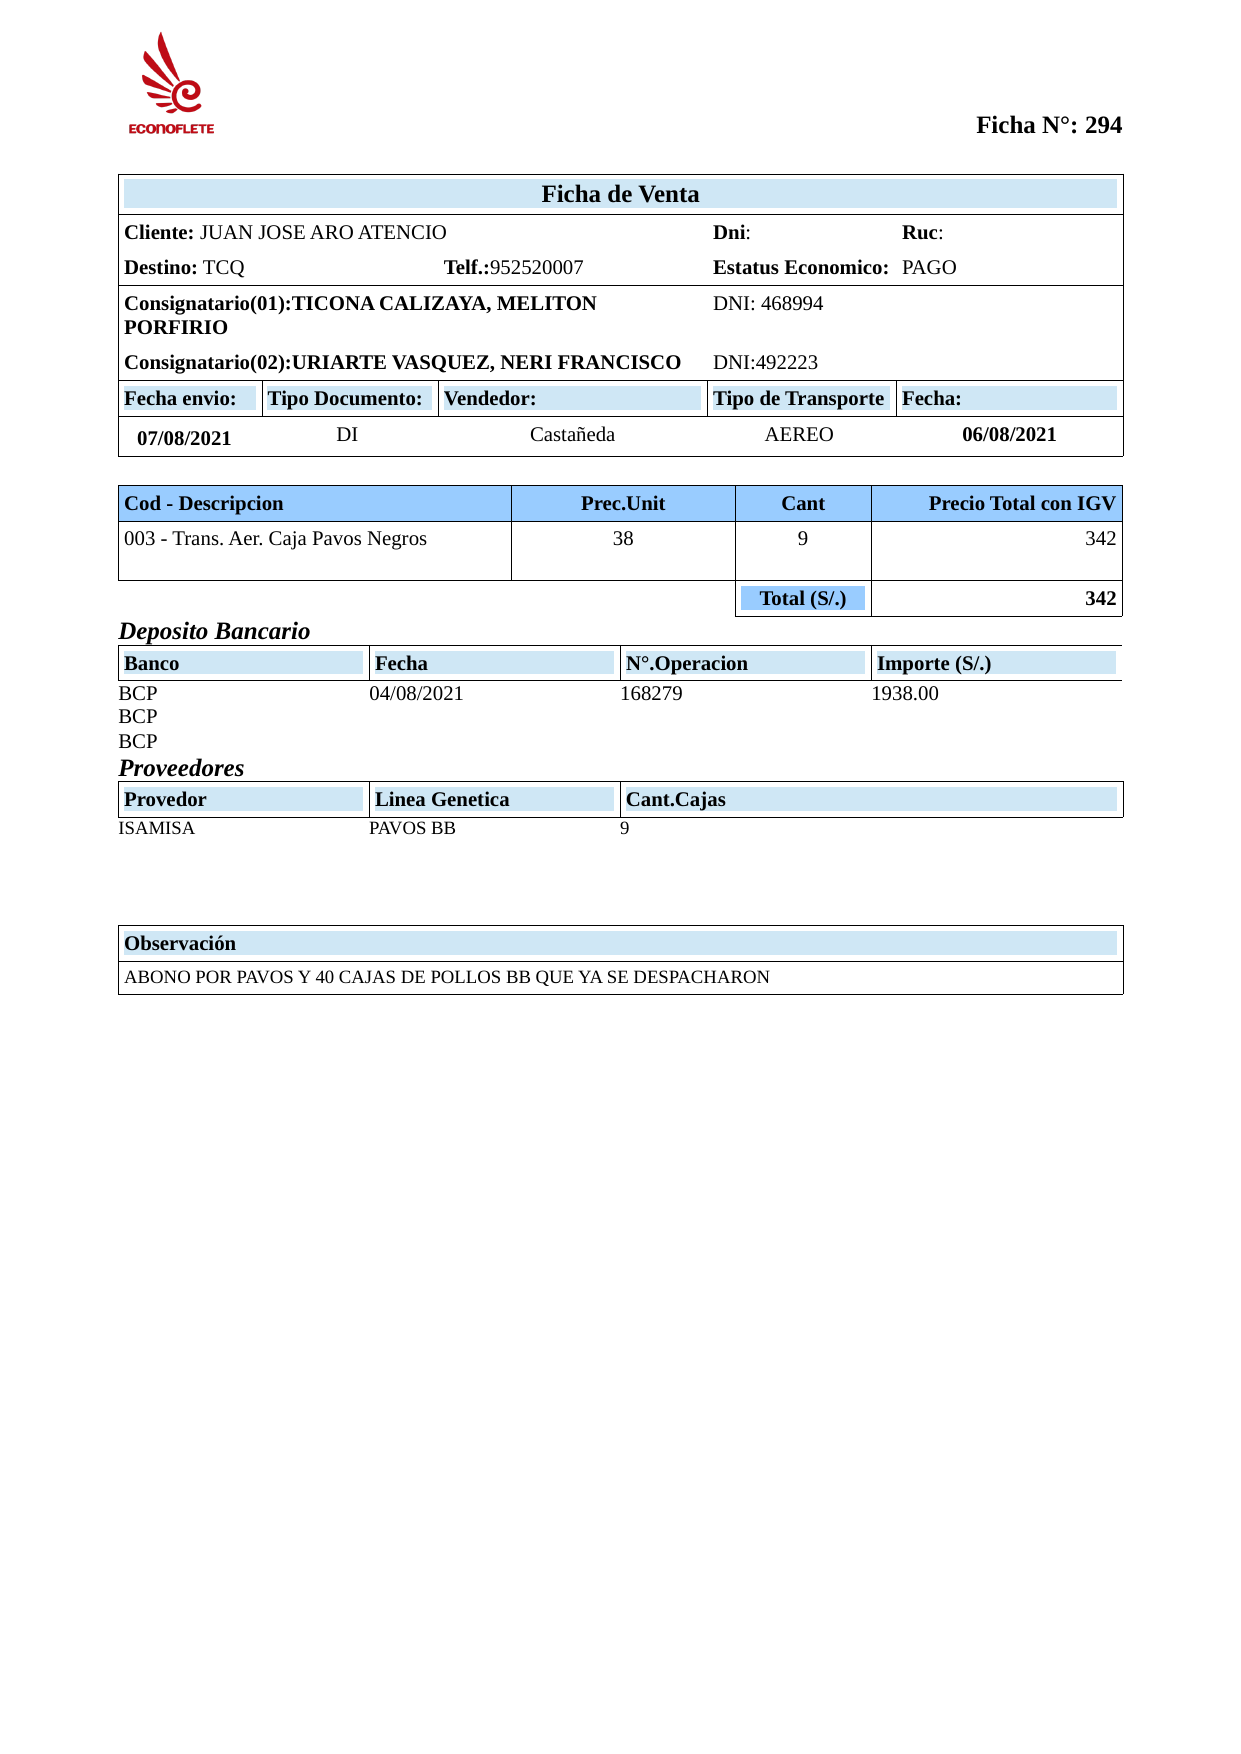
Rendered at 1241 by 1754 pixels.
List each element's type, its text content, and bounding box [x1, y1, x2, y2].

table_cell AEREO [707, 417, 896, 456]
table_header Banco [119, 646, 369, 680]
text Deposito Bancario [118, 616, 1122, 645]
table_cell [620, 882, 1123, 903]
table_cell 06/08/2021 [896, 417, 1123, 456]
table_cell Fecha: [897, 381, 1123, 416]
table_cell 168279 [620, 681, 871, 704]
table_cell Ruc: [896, 215, 1123, 249]
table_header Observación [119, 926, 1123, 961]
table_cell Cliente: JUAN JOSE ARO ATENCIO [119, 215, 707, 249]
table_cell Consignatario(01):TICONA CALIZAYA, MELITON PORFIRIO [119, 286, 707, 344]
table_header N°.Operacion [621, 646, 871, 680]
table_cell 342 [872, 522, 1122, 580]
table_cell 9 [620, 818, 1123, 839]
table_cell [369, 882, 620, 903]
table_cell Total (S/.) [736, 581, 871, 616]
table_cell ABONO POR PAVOS Y 40 CAJAS DE POLLOS BB QUE YA SE DESPACHARON [119, 962, 1123, 994]
table_cell [369, 729, 620, 753]
table_cell PAGO [896, 249, 1123, 285]
table_cell Destino: TCQ [119, 249, 438, 285]
table_cell BCP [118, 705, 369, 728]
table_header Ficha de Venta [119, 175, 1123, 214]
table_header Precio Total con IGV [872, 486, 1122, 521]
table_cell DNI:492223 [707, 345, 1123, 380]
table_cell 342 [872, 581, 1122, 616]
table_header Cod - Descripcion [119, 486, 511, 521]
table_cell Fecha envio: [119, 381, 262, 416]
table_header Prec.Unit [512, 486, 735, 521]
table_header Linea Genetica [370, 782, 620, 817]
table_cell [118, 860, 369, 882]
table_cell Consignatario(02):URIARTE VASQUEZ, NERI FRANCISCO [119, 345, 707, 380]
table_cell 04/08/2021 [369, 681, 620, 704]
table_header Provedor [119, 782, 369, 817]
table_cell [369, 860, 620, 882]
table_cell 1938.00 [871, 681, 1122, 704]
table_cell [620, 729, 871, 753]
table_cell DI [262, 417, 438, 456]
table_cell 38 [512, 522, 735, 580]
table_cell Tipo de Transporte [708, 381, 896, 416]
table_cell [511, 581, 735, 616]
table_cell [118, 581, 511, 616]
text Proveedores [118, 753, 1122, 781]
table_cell 003 - Trans. Aer. Caja Pavos Negros [119, 522, 511, 580]
picture [118, 31, 225, 134]
table_cell 07/08/2021 [119, 417, 262, 456]
table_cell [369, 839, 620, 860]
table_cell Castañeda [438, 417, 707, 456]
table_cell ISAMISA [118, 818, 369, 839]
table_cell [369, 903, 620, 925]
table_cell [620, 705, 871, 728]
table_cell [871, 729, 1122, 753]
table_cell [620, 903, 1123, 925]
table_cell [620, 860, 1123, 882]
table_header Cant.Cajas [621, 782, 1123, 817]
table_cell Vendedor: [439, 381, 707, 416]
table_cell Telf.:952520007 [438, 249, 707, 285]
table_cell BCP [118, 729, 369, 753]
table_cell [871, 705, 1122, 728]
table_header Fecha [370, 646, 620, 680]
table_cell 9 [736, 522, 871, 580]
table_cell [118, 882, 369, 903]
table_cell Estatus Economico: [707, 249, 896, 285]
table_cell [620, 839, 1123, 860]
table_cell PAVOS BB [369, 818, 620, 839]
table_cell Dni: [707, 215, 896, 249]
table_cell [118, 839, 369, 860]
table_cell BCP [118, 681, 369, 704]
table_cell Tipo Documento: [263, 381, 438, 416]
table_cell [369, 705, 620, 728]
table_cell DNI: 468994 [707, 286, 1123, 344]
table_cell [118, 903, 369, 925]
table_header Cant [736, 486, 871, 521]
table_header Importe (S/.) [872, 646, 1122, 680]
